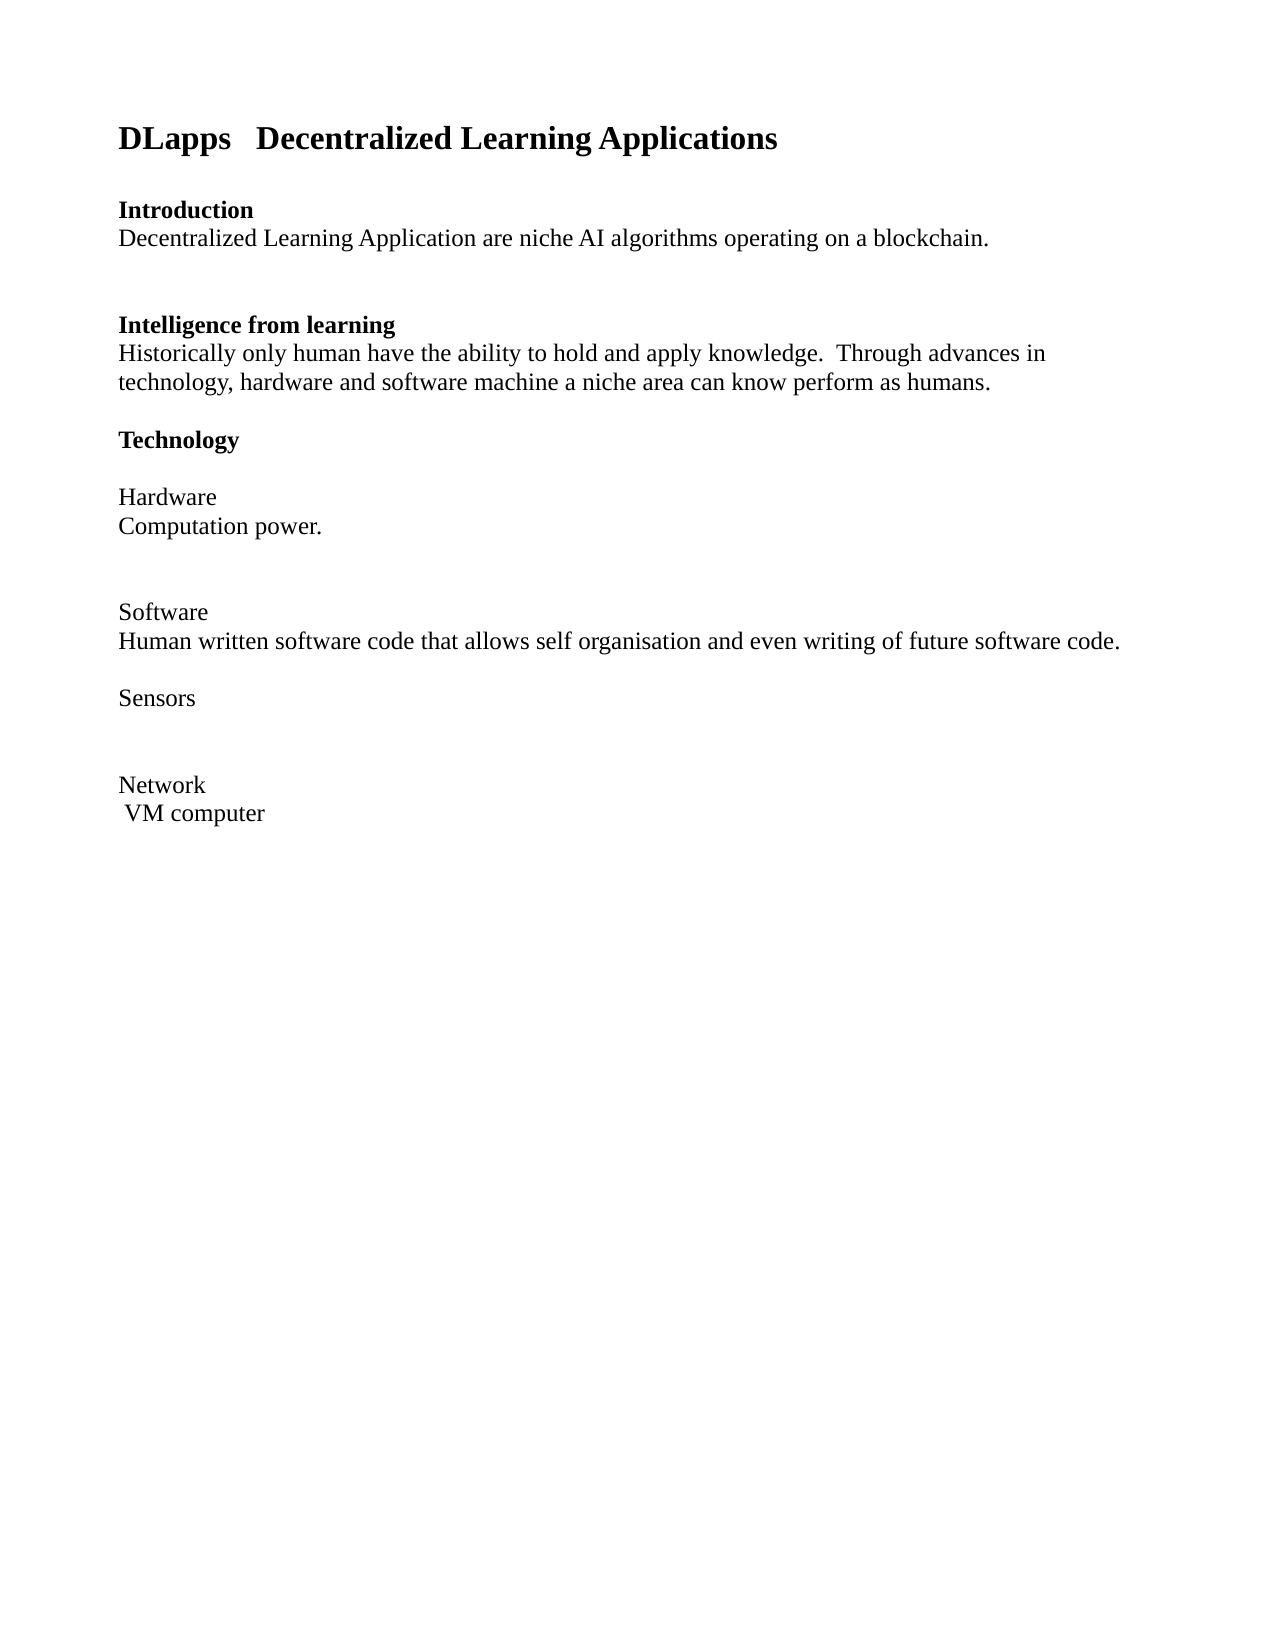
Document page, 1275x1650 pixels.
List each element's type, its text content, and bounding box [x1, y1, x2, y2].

text VM computer [118, 798, 1157, 827]
text DLapps Decentralized Learning Applications [118, 118, 1157, 156]
text Hardware [118, 482, 1157, 511]
text Introduction [118, 195, 1157, 223]
text Historically only human have the ability to hold and apply knowledge. Through advances in technology, hardware and software machine a niche area can know perform as humans. [118, 338, 1157, 396]
text Software [118, 597, 1157, 626]
text Human written software code that allows self organisation and even writing of future software code. [118, 626, 1157, 655]
text Decentralized Learning Application are niche AI algorithms operating on a blockchain. [118, 223, 1157, 252]
text Computation power. [118, 511, 1157, 540]
text Network [118, 770, 1157, 798]
text Technology [118, 425, 1157, 453]
text Intelligence from learning [118, 310, 1157, 338]
text Sensors [118, 683, 1157, 712]
